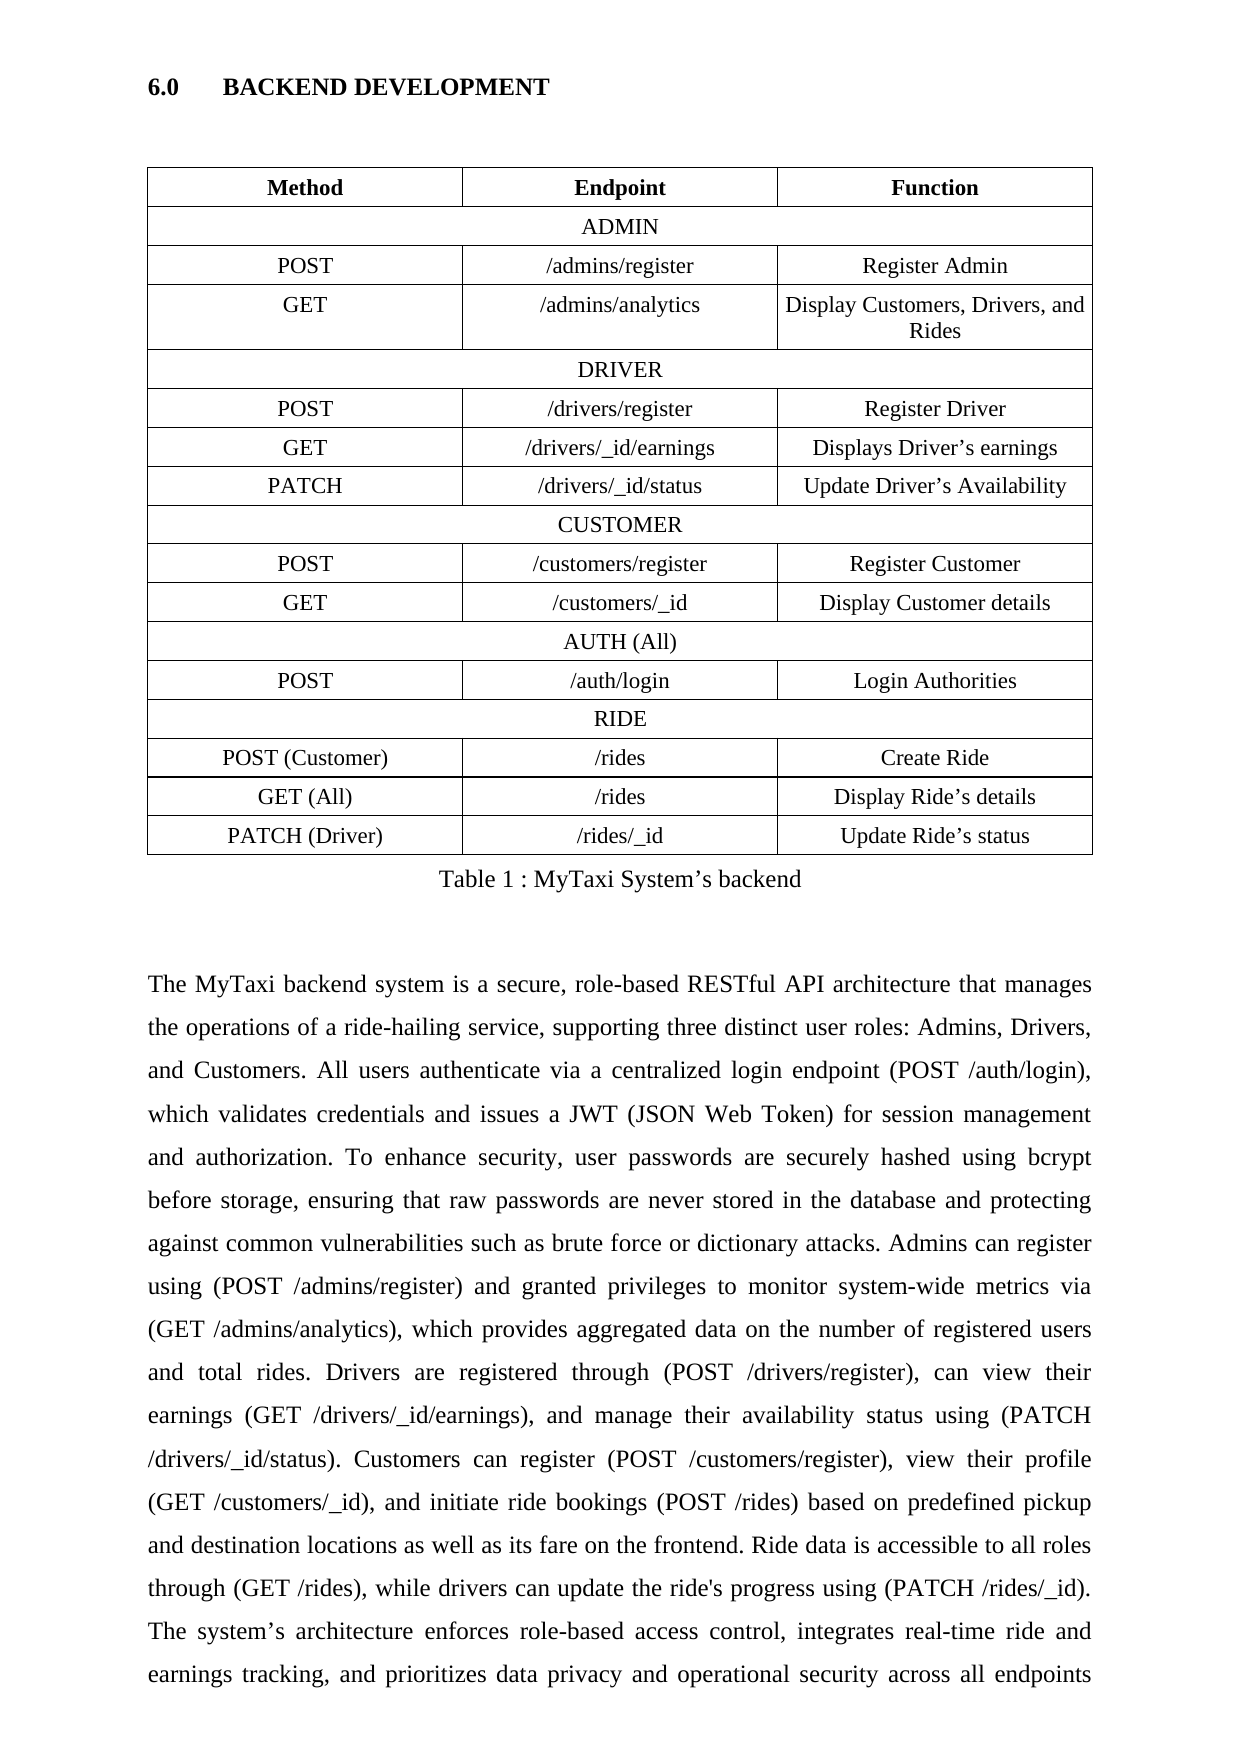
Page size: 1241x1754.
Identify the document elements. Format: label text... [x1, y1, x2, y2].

table_cell Display Customer details [778, 583, 1092, 621]
table_cell /customers/_id [463, 583, 777, 621]
table_cell Register Customer [778, 544, 1092, 582]
text 6.0 BACKEND DEVELOPMENT [148, 72, 1093, 101]
table_cell Register Driver [778, 389, 1092, 427]
table_cell Update Driver’s Availability [778, 467, 1092, 504]
table_cell CUSTOMER [148, 506, 1092, 543]
table_header Method [148, 168, 462, 206]
table_cell POST [148, 389, 462, 427]
table_cell /drivers/_id/status [463, 467, 777, 504]
table_cell /drivers/register [463, 389, 777, 427]
table_cell /auth/login [463, 661, 777, 699]
table_cell GET (All) [148, 778, 462, 815]
table_cell Login Authorities [778, 661, 1092, 699]
table_cell ADMIN [148, 207, 1092, 245]
text The MyTaxi backend system is a secure, role-based RESTful API architecture that manages the operations of a ride-hailing service, supporting three distinct user roles: Admins, Drivers, and Customers. All users authenticate via a centralized login endpoint (POST /auth/login), which validates credentials and issues a JWT (JSON Web Token) for session management and authorization. To enhance security, user passwords are securely hashed using bcrypt before storage, ensuring that raw passwords are never stored in the database and protecting against common vulnerabilities such as brute force or dictionary attacks. Admins can register using (POST /admins/register) and granted privileges to monitor system-wide metrics via (GET /admins/analytics), which provides aggregated data on the number of registered users and total rides. Drivers are registered through (POST /drivers/register), can view their earnings (GET /drivers/_id/earnings), and manage their availability status using (PATCH /drivers/_id/status). Customers can register (POST /customers/register), view their profile (GET /customers/_id), and initiate ride bookings (POST /rides) based on predefined pickup and destination locations as well as its fare on the frontend. Ride data is accessible to all roles through (GET /rides), while drivers can update the ride's progress using (PATCH /rides/_id). The system’s architecture enforces role-based access control, integrates real-time ride and earnings tracking, and prioritizes data privacy and operational security across all endpoints [148, 969, 1093, 1688]
table_cell Display Customers, Drivers, and Rides [778, 285, 1092, 349]
table_cell PATCH (Driver) [148, 816, 462, 854]
table_header Endpoint [463, 168, 777, 206]
table_cell GET [148, 583, 462, 621]
table_cell Update Ride’s status [778, 816, 1092, 854]
table_cell POST (Customer) [148, 739, 462, 776]
table_cell Display Ride’s details [778, 778, 1092, 815]
table_cell /admins/analytics [463, 285, 777, 349]
table_cell RIDE [148, 700, 1092, 738]
table_cell GET [148, 285, 462, 349]
table_cell POST [148, 661, 462, 699]
table_cell /rides/_id [463, 816, 777, 854]
table_cell DRIVER [148, 350, 1092, 388]
text Table 1 : MyTaxi System’s backend [148, 864, 1093, 893]
table_cell Create Ride [778, 739, 1092, 776]
table_cell Register Admin [778, 246, 1092, 284]
table_cell /rides [463, 739, 777, 776]
table_cell GET [148, 428, 462, 466]
table_cell /drivers/_id/earnings [463, 428, 777, 466]
table_cell /admins/register [463, 246, 777, 284]
table_cell PATCH [148, 467, 462, 504]
table_header Function [778, 168, 1092, 206]
table_cell POST [148, 246, 462, 284]
table_cell /customers/register [463, 544, 777, 582]
table_cell AUTH (All) [148, 622, 1092, 660]
table_cell Displays Driver’s earnings [778, 428, 1092, 466]
table_cell /rides [463, 778, 777, 815]
table_cell POST [148, 544, 462, 582]
